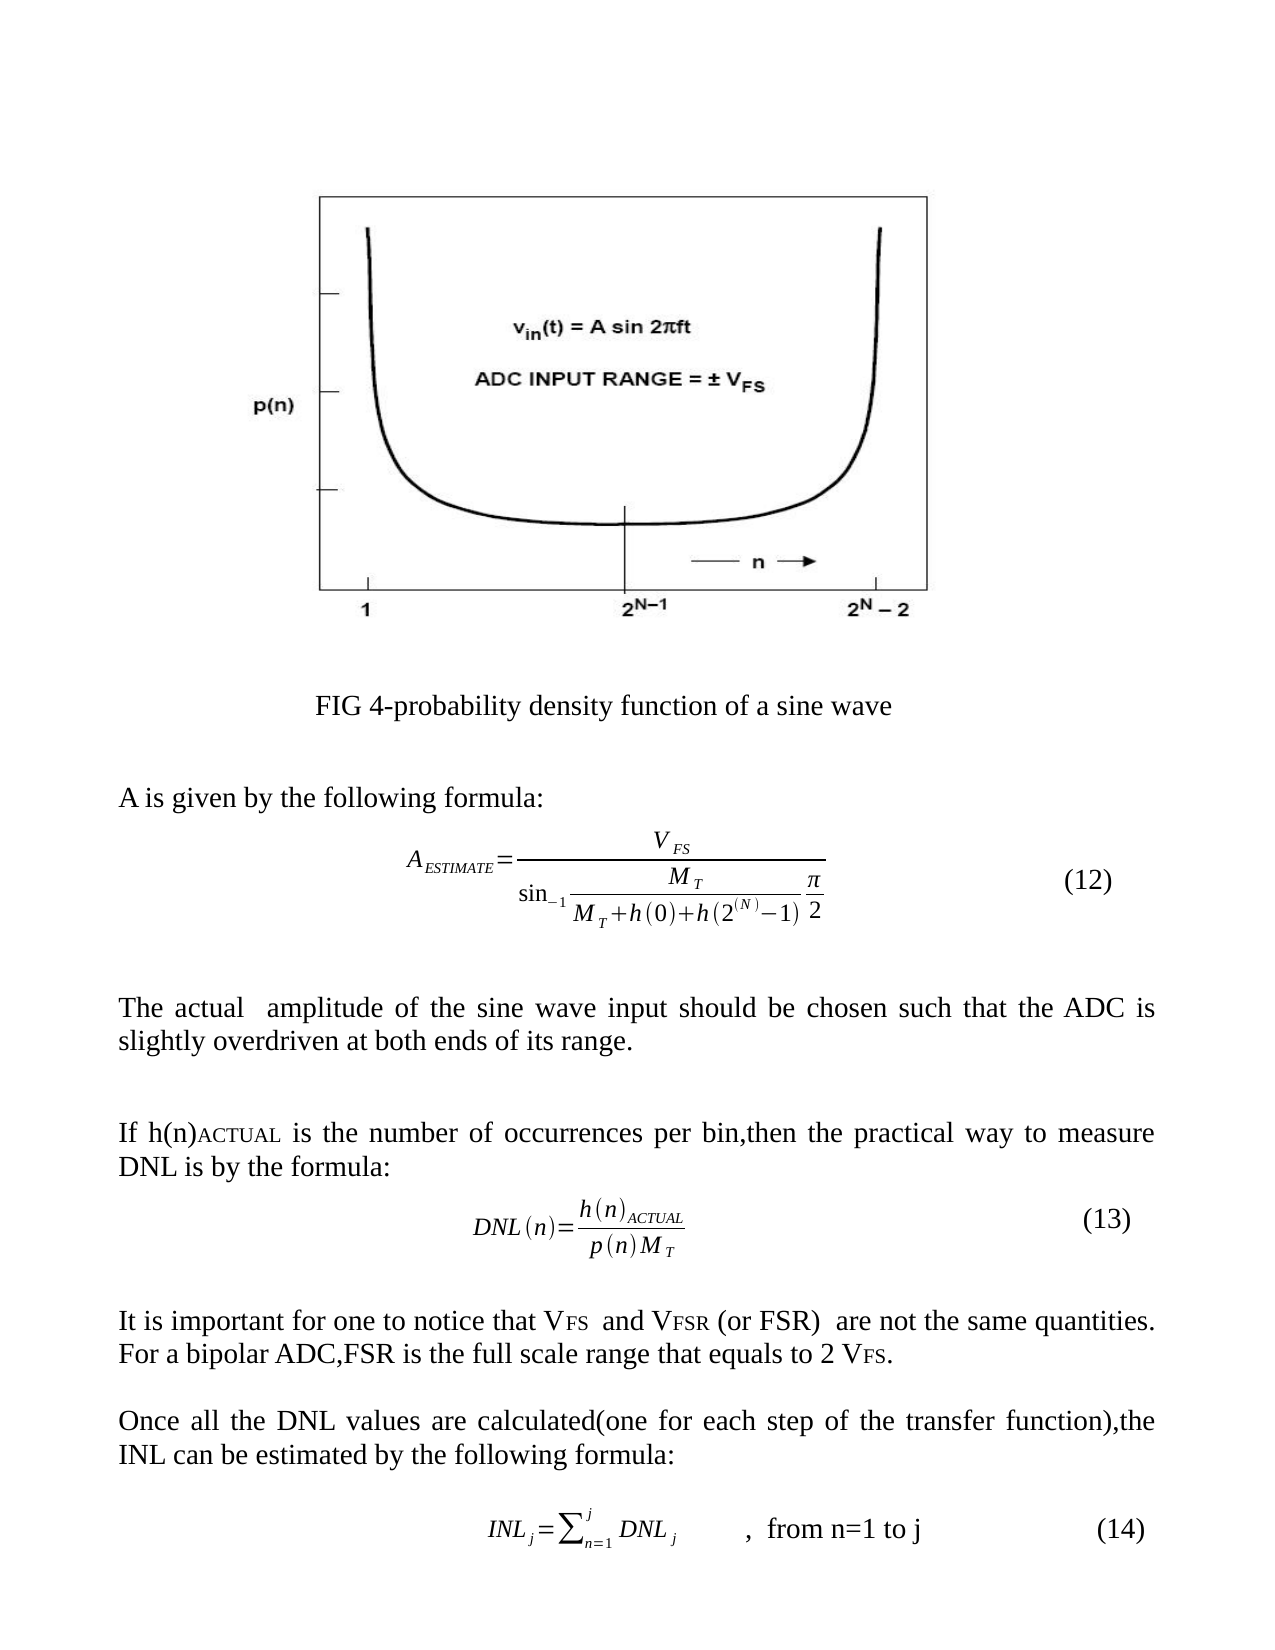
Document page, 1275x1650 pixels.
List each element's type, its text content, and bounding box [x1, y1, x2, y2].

text A is given by the following formula: [118, 781, 1157, 814]
text The actual amplitude of the sine wave input should be chosen such that the ADC is slightly overdriven at both ends of its range. [118, 990, 1157, 1057]
text Once all the DNL values are calculated(one for each step of the transfer function),the INL can be estimated by the following formula: [118, 1403, 1157, 1471]
text FIG 4-probability density function of a sine wave [118, 688, 1157, 722]
text , from n=1 to j (14) [118, 1504, 1157, 1551]
text If h(n)ACTUAL is the number of occurrences per bin,then the practical way to measure DNL is by the formula: [118, 1116, 1157, 1183]
text (13) [118, 1195, 1157, 1262]
picture [162, 154, 1081, 643]
text It is important for one to notice that VFS and VFSR (or FSR) are not the same quantities. For a bipolar ADC,FSR is the full scale range that equals to 2 VFS. [118, 1303, 1157, 1370]
text (12) [118, 827, 1157, 931]
